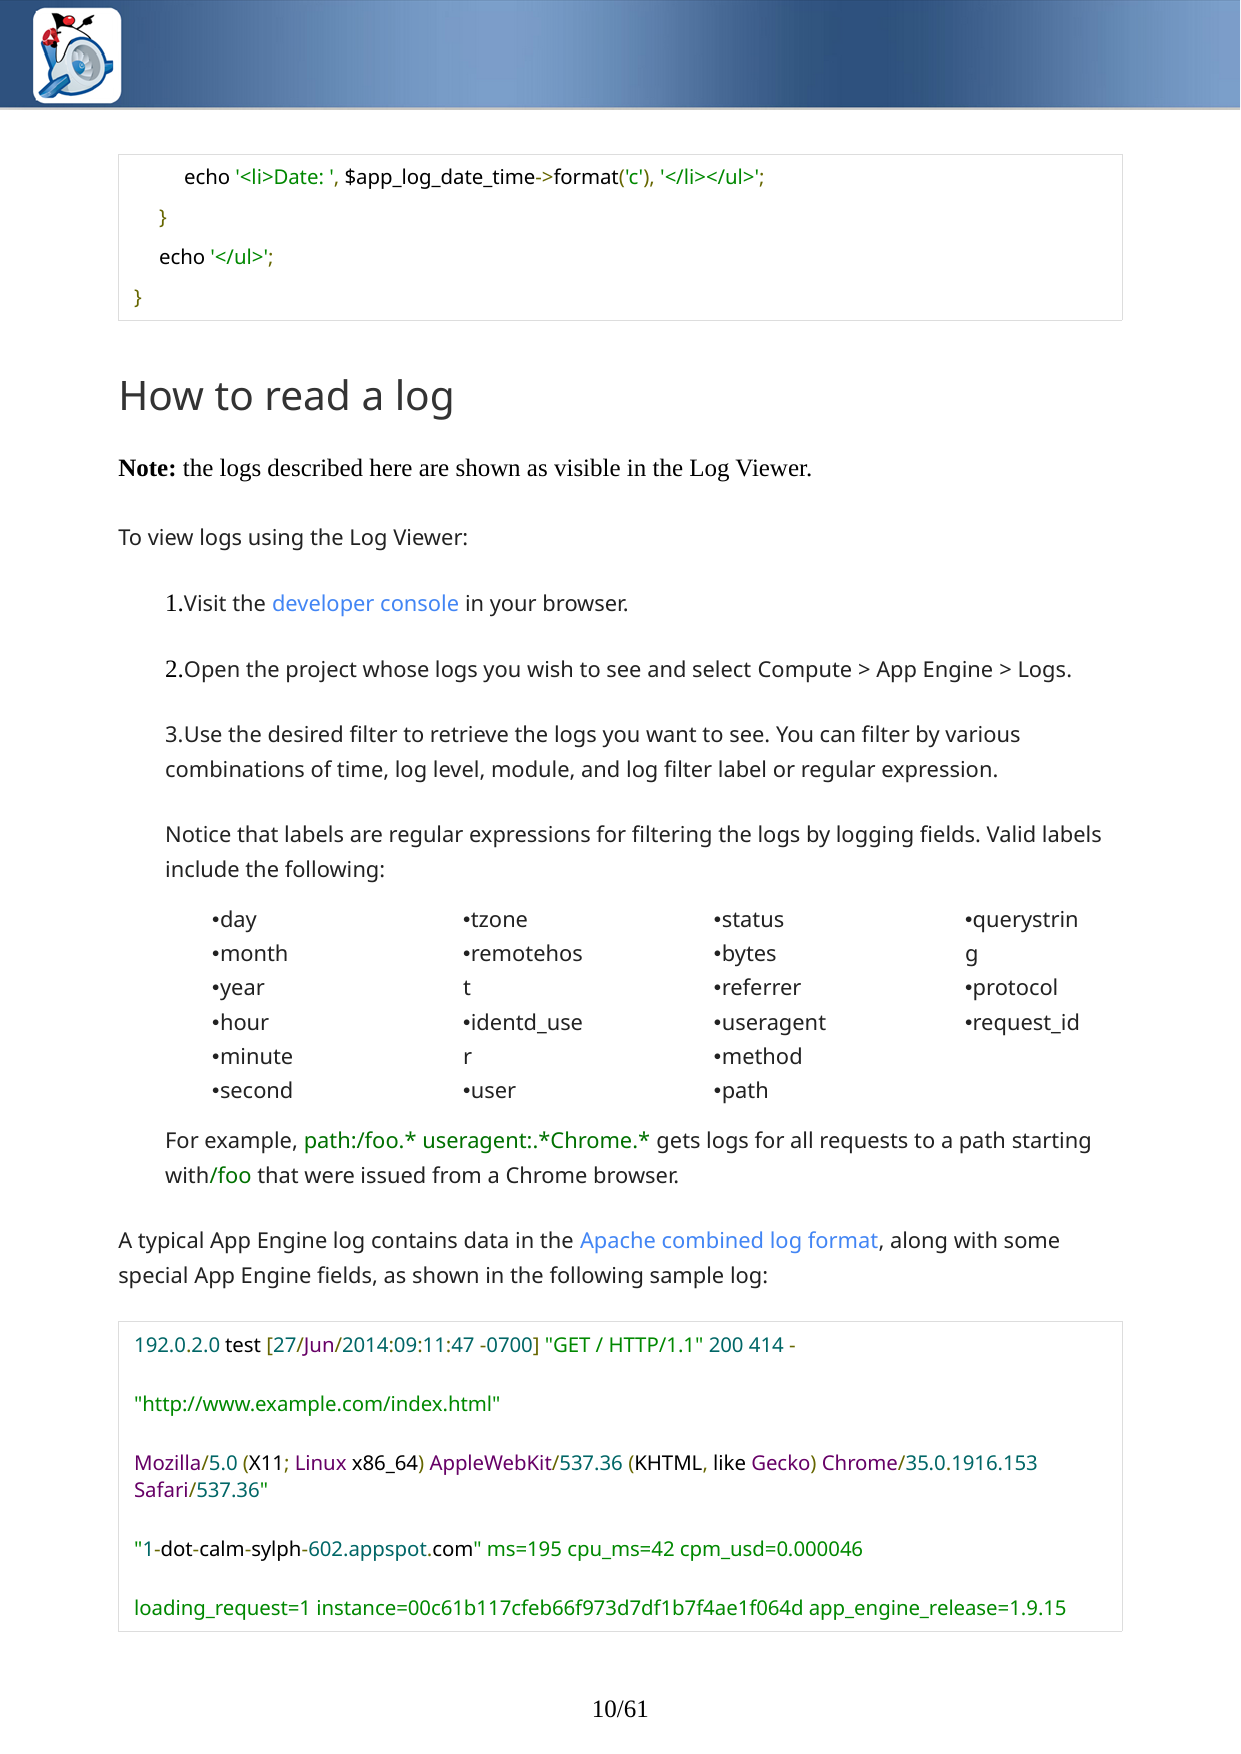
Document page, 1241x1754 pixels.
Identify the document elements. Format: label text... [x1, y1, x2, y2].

list tzone [369, 899, 589, 933]
text } [119, 273, 1122, 320]
picture [0, 0, 1241, 110]
text To view logs using the Log Viewer: [118, 518, 1122, 552]
list day [118, 899, 338, 933]
list useragent [620, 1002, 840, 1036]
list referrer [620, 968, 840, 1002]
list Open the project whose logs you wish to see and select Compute > App Engine > Logs. [118, 649, 1106, 683]
list For example, path:/foo.* useragent:.*Chrome.* gets logs for all requests to a path starting with/foo that were issued from a Chrome browser. [118, 1121, 1106, 1189]
list user [369, 1071, 589, 1105]
list hour [118, 1002, 338, 1036]
list remotehost [369, 933, 589, 1002]
text "1-dot-calm-sylph-602.appspot.com" ms=195 cpu_ms=42 cpm_usd=0.000046 [119, 1525, 1122, 1563]
list request_id [871, 1002, 1091, 1036]
list status [620, 899, 840, 933]
list querystring [871, 899, 1091, 968]
list minute [118, 1036, 338, 1071]
text loading_request=1 instance=00c61b117cfeb66f973d7df1b7f4ae1f064d app_engine_release=1.9.15 [119, 1584, 1122, 1631]
text 192.0.2.0 test [27/Jun/2014:09:11:47 -0700] "GET / HTTP/1.1" 200 414 - [119, 1322, 1122, 1358]
text echo '<li>Date: ', $app_log_date_time->format('c'), '</li></ul>'; [119, 155, 1122, 191]
text A typical App Engine log contains data in the Apache combined log format, along with some special App Engine fields, as shown in the following sample log: [118, 1221, 1122, 1289]
list bytes [620, 933, 840, 968]
list Use the desired filter to retrieve the logs you want to see. You can filter by various combinations of time, log level, module, and log filter label or regular expression. [118, 714, 1106, 783]
list Notice that labels are regular expressions for filtering the logs by logging fields. Valid labels include the following: [118, 814, 1106, 883]
text } [119, 193, 1122, 231]
subtitle How to read a log [118, 366, 1122, 422]
list month [118, 933, 338, 968]
list identd_user [369, 1002, 589, 1071]
list year [118, 968, 338, 1002]
text echo '</ul>'; [119, 233, 1122, 271]
text Note: the logs described here are shown as visible in the Log Viewer. [118, 453, 1122, 482]
list path [620, 1071, 840, 1105]
list protocol [871, 968, 1091, 1002]
list method [620, 1036, 840, 1071]
list Visit the developer console in your browser. [118, 583, 1106, 618]
list second [118, 1071, 338, 1105]
text "http://www.example.com/index.html" [119, 1380, 1122, 1417]
text Mozilla/5.0 (X11; Linux x86_64) AppleWebKit/537.36 (KHTML, like Gecko) Chrome/35.0.1916.153 Safari/537.36" [119, 1439, 1122, 1504]
